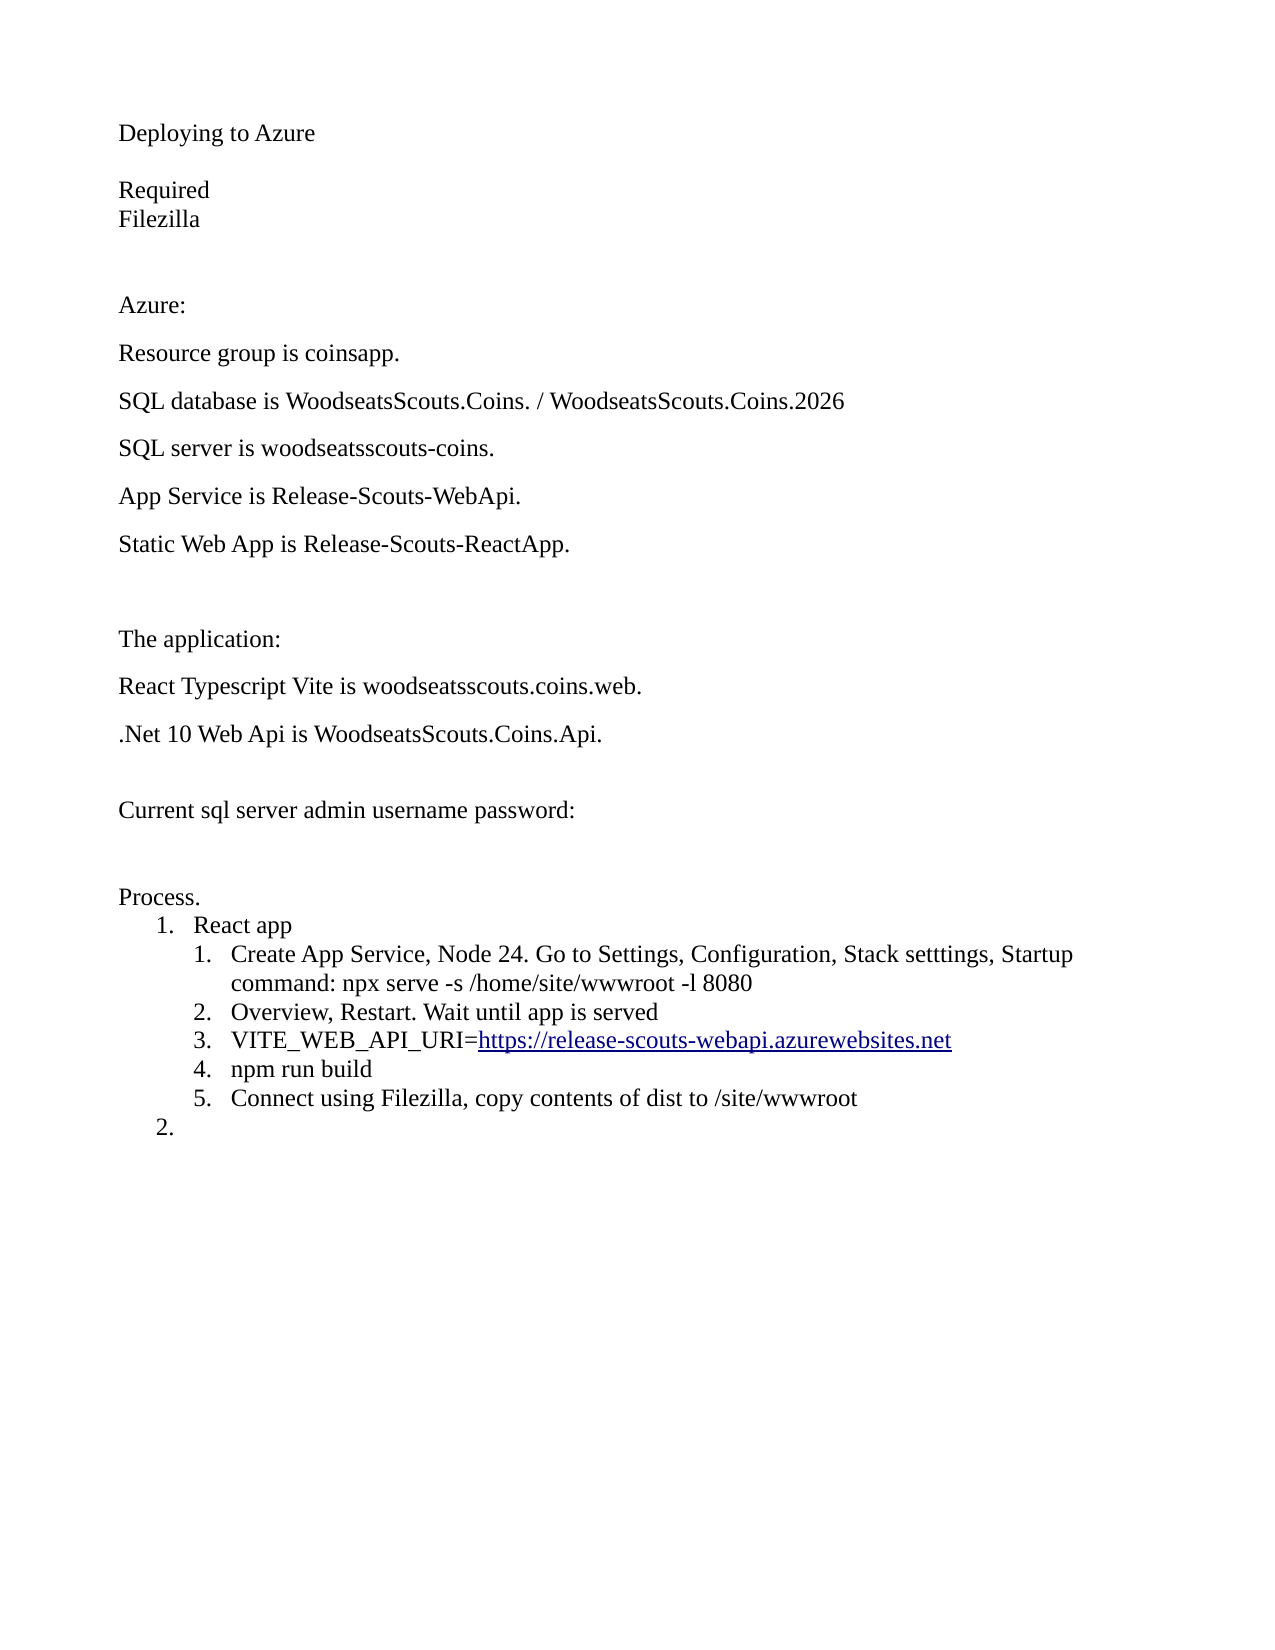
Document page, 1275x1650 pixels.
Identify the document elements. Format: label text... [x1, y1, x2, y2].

text Current sql server admin username password: [118, 795, 1157, 824]
list React app [156, 910, 1157, 939]
text .Net 10 Web Api is WoodseatsScouts.Coins.Api. [118, 719, 1157, 748]
text Process. [118, 882, 1157, 910]
text Deploying to Azure [118, 118, 1157, 147]
text React Typescript Vite is woodseatsscouts.coins.web. [118, 671, 1157, 700]
text Azure: [118, 291, 1157, 319]
text App Service is Release-Scouts-WebApi. [118, 481, 1157, 510]
list VITE_WEB_API_URI=https://release-scouts-webapi.azurewebsites.net [193, 1025, 1157, 1054]
text The application: [118, 624, 1157, 653]
list Connect using Filezilla, copy contents of dist to /site/wwwroot [193, 1083, 1157, 1112]
text SQL database is WoodseatsScouts.Coins. / WoodseatsScouts.Coins.2026 [118, 386, 1157, 414]
text Required [118, 176, 1157, 204]
text SQL server is woodseatsscouts-coins. [118, 433, 1157, 462]
text Static Web App is Release-Scouts-ReactApp. [118, 529, 1157, 557]
text Filezilla [118, 204, 1157, 233]
text Resource group is coinsapp. [118, 338, 1157, 367]
list npm run build [193, 1054, 1157, 1083]
list Overview, Restart. Wait until app is served [193, 997, 1157, 1025]
list Create App Service, Node 24. Go to Settings, Configuration, Stack setttings, Startup command: npx serve -s /home/site/wwwroot -l 8080 [193, 939, 1157, 997]
